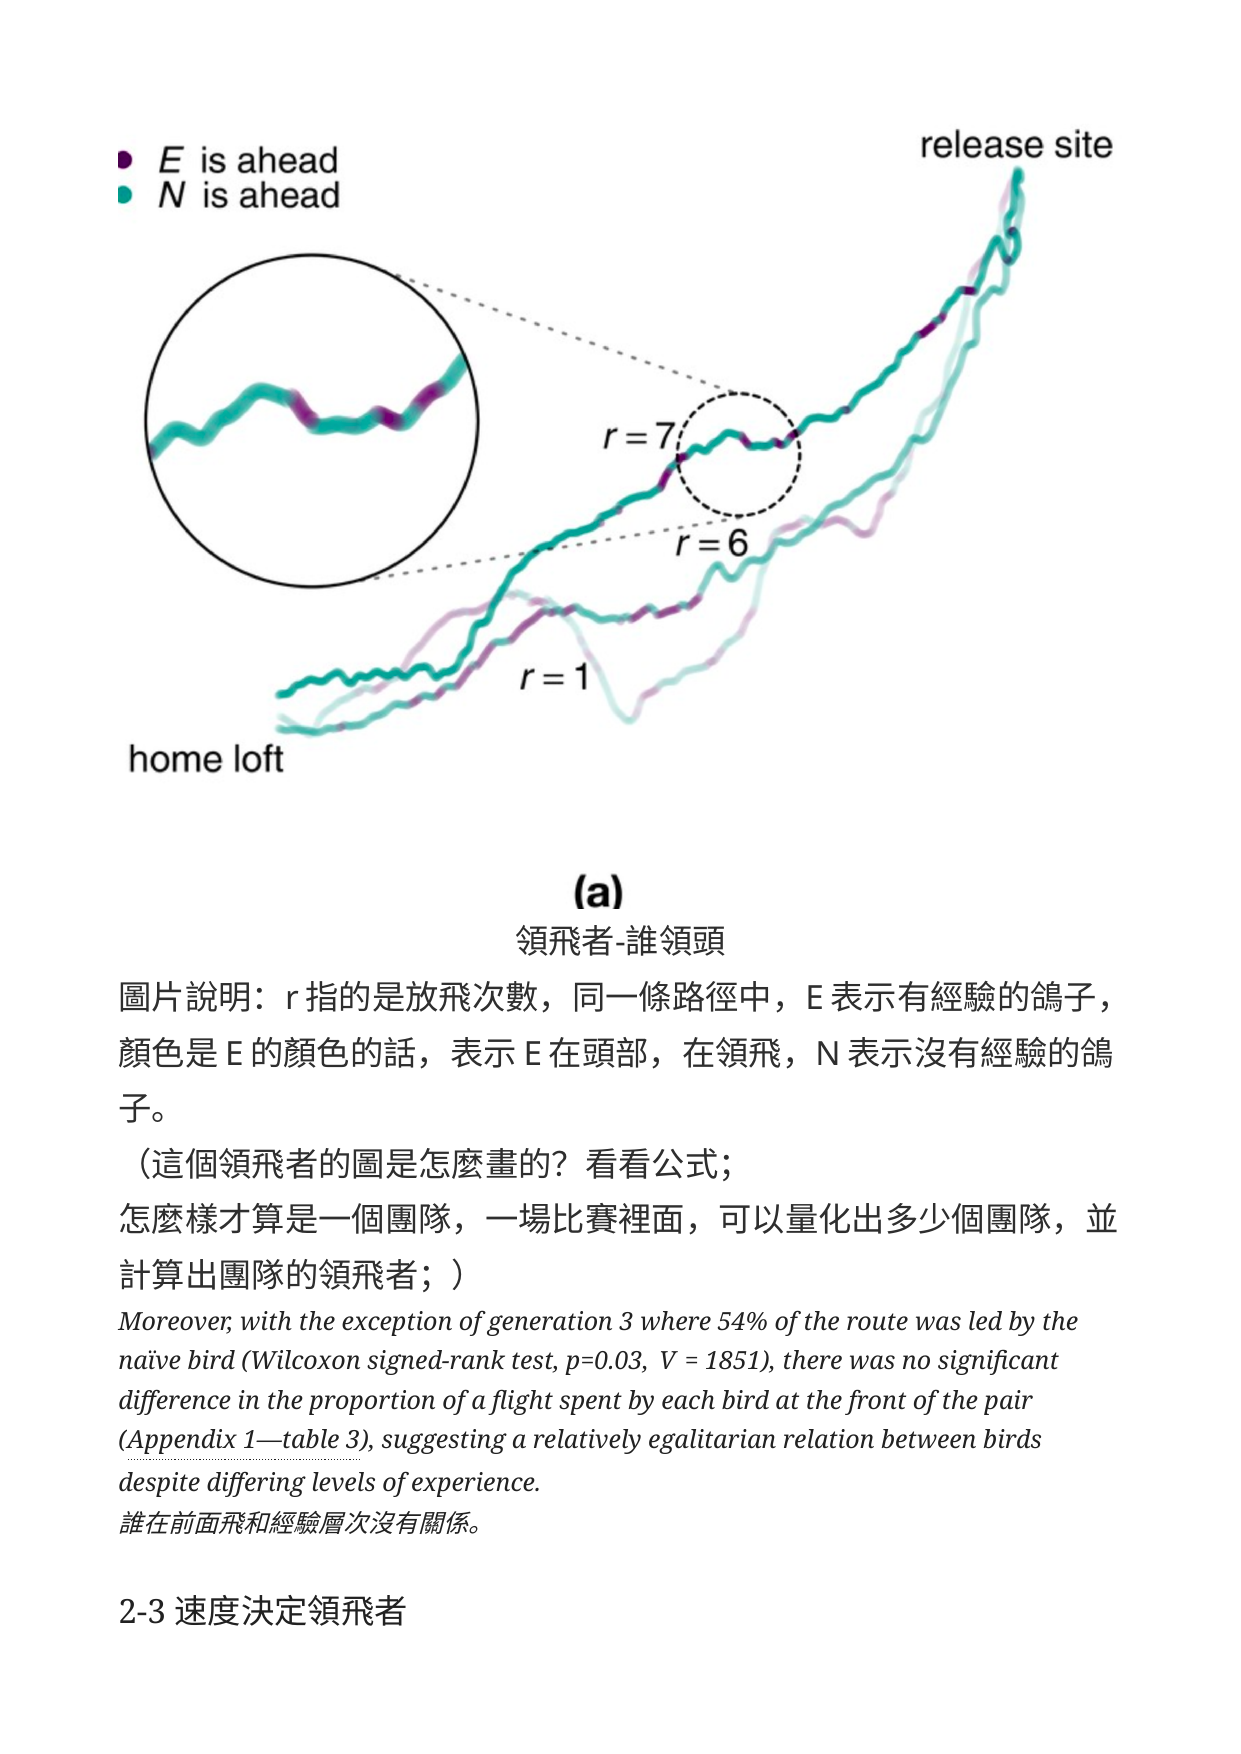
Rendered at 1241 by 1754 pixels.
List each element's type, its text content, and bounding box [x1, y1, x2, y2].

text 誰在前面飛和經驗層次沒有關係。 [118, 1503, 1122, 1540]
text 2-3 速度決定領飛者 [118, 1584, 1122, 1633]
text （這個領飛者的圖是怎麼畫的？看看公式； [118, 1138, 1122, 1186]
picture [118, 118, 1123, 909]
text 怎麼樣才算是一個團隊，一場比賽裡面，可以量化出多少個團隊，並計算出團隊的領飛者；） [118, 1193, 1122, 1297]
text 圖片說明：r指的是放飛次數，同一條路徑中，E表示有經驗的鴿子，顏色是E的顏色的話，表示E在頭部，在領飛，N表示沒有經驗的鴿子。 [118, 971, 1122, 1130]
text Moreover, with the exception of generation 3 where 54% of the route was led by the naïve bird (Wilcoxon signed-rank test, p=0.03, V = 1851), there was no significant difference in the proportion of a flight spent by each bird at the front of the pair (Appendix 1—table 3), suggesting a relatively egalitarian relation between birds despite differing levels of experience. [118, 1304, 1122, 1498]
text 領飛者-誰領頭 [118, 909, 1122, 964]
